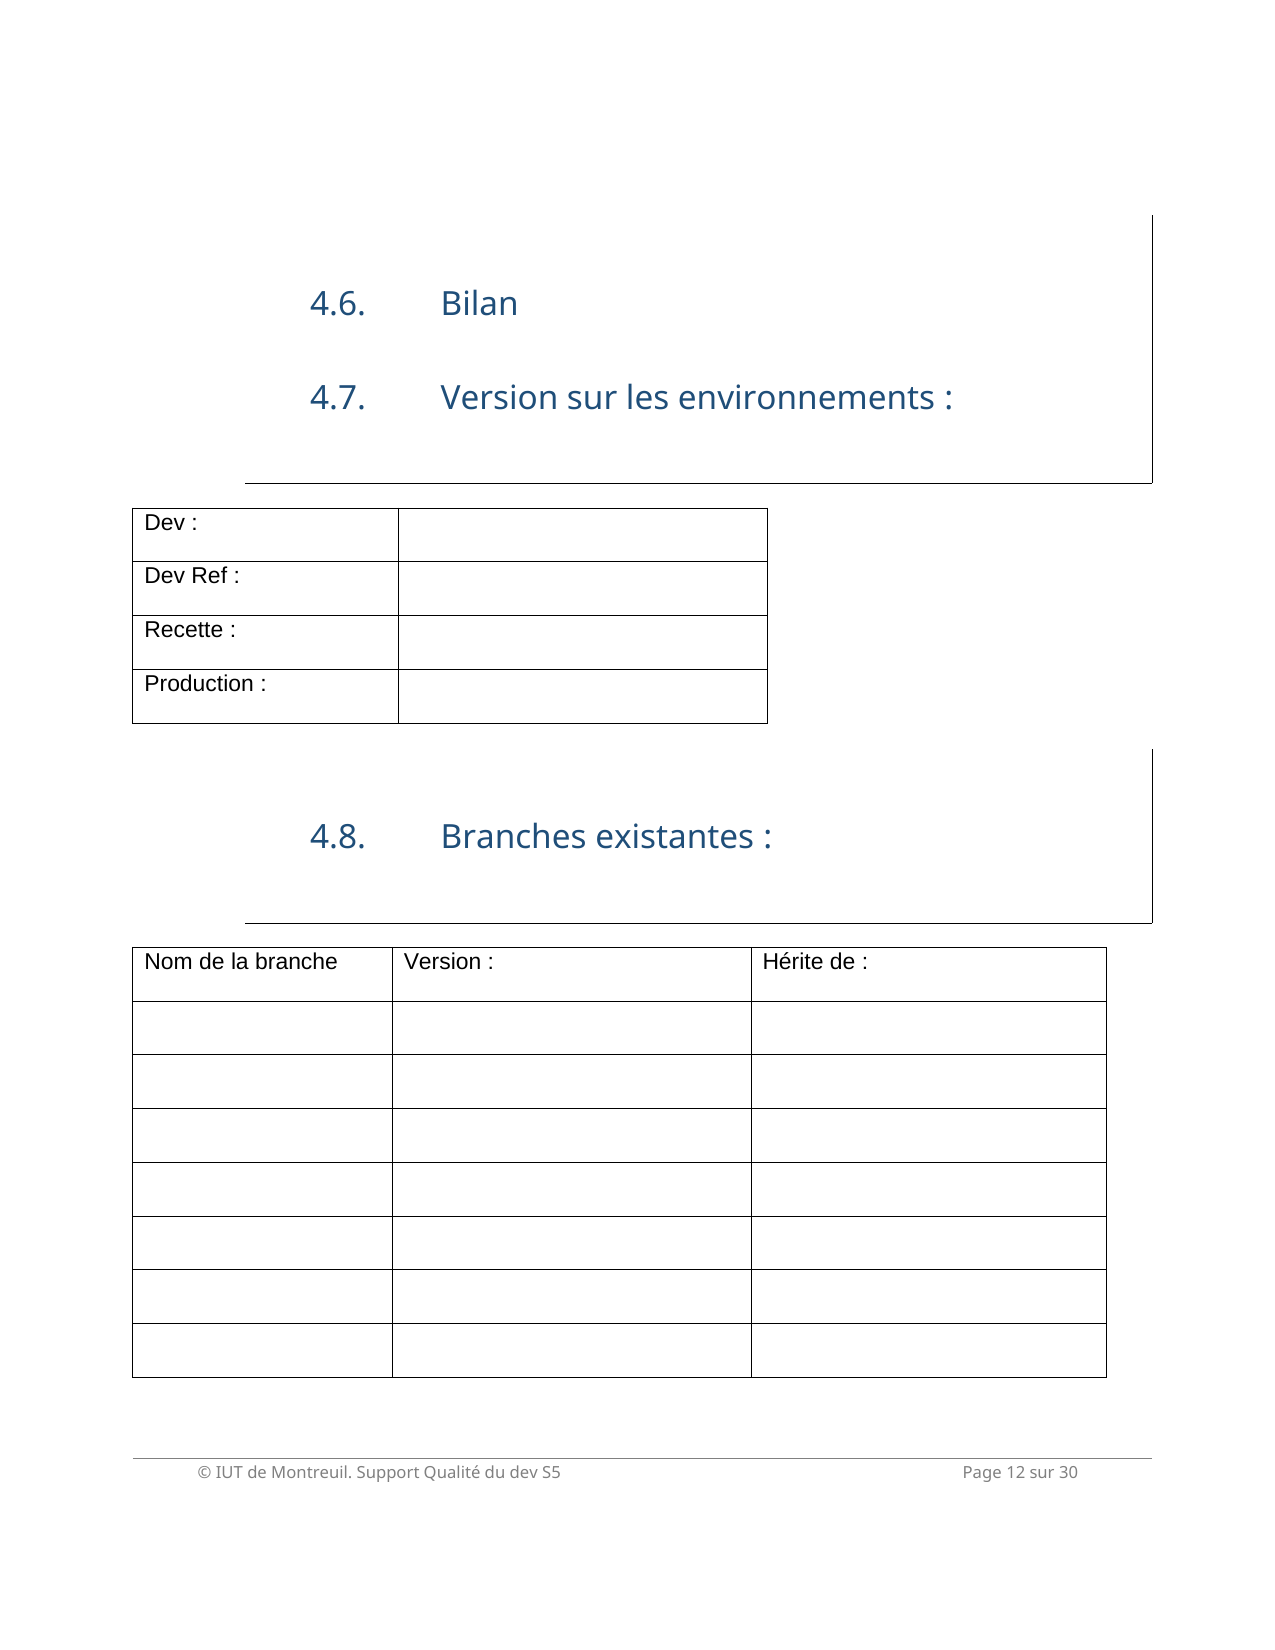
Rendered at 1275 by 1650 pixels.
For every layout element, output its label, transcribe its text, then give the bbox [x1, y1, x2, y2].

table_cell [752, 1002, 1106, 1054]
table_cell [752, 1270, 1106, 1323]
table_cell [752, 1324, 1106, 1377]
table_cell [133, 1055, 392, 1108]
table_cell Dev Ref : [133, 562, 398, 615]
table_cell [752, 1163, 1106, 1216]
table_cell [133, 1270, 392, 1323]
table_header Dev : [133, 509, 398, 561]
table_header Nom de la branche [133, 948, 392, 1001]
table_cell [399, 670, 767, 722]
table_cell Recette : [133, 616, 398, 669]
table_cell [133, 1324, 392, 1377]
table_cell [393, 1217, 751, 1269]
table_cell [393, 1324, 751, 1377]
table_cell [133, 1002, 392, 1054]
table_cell [393, 1163, 751, 1216]
table_cell [133, 1109, 392, 1162]
table_cell [399, 616, 767, 669]
subtitle Bilan [245, 215, 1152, 309]
table_cell [133, 1217, 392, 1269]
table_cell [393, 1109, 751, 1162]
table_cell [393, 1055, 751, 1108]
table_header Hérite de : [752, 948, 1106, 1001]
table_cell [393, 1002, 751, 1054]
table_cell [752, 1055, 1106, 1108]
table_header [399, 509, 767, 561]
subtitle Branches existantes : [245, 748, 1152, 923]
table_cell [133, 1163, 392, 1216]
table_cell [399, 562, 767, 615]
table_cell Production : [133, 670, 398, 722]
table_cell [393, 1270, 751, 1323]
table_cell [752, 1109, 1106, 1162]
table_cell [752, 1217, 1106, 1269]
table_header Version : [393, 948, 751, 1001]
subtitle Version sur les environnements : [245, 309, 1152, 483]
